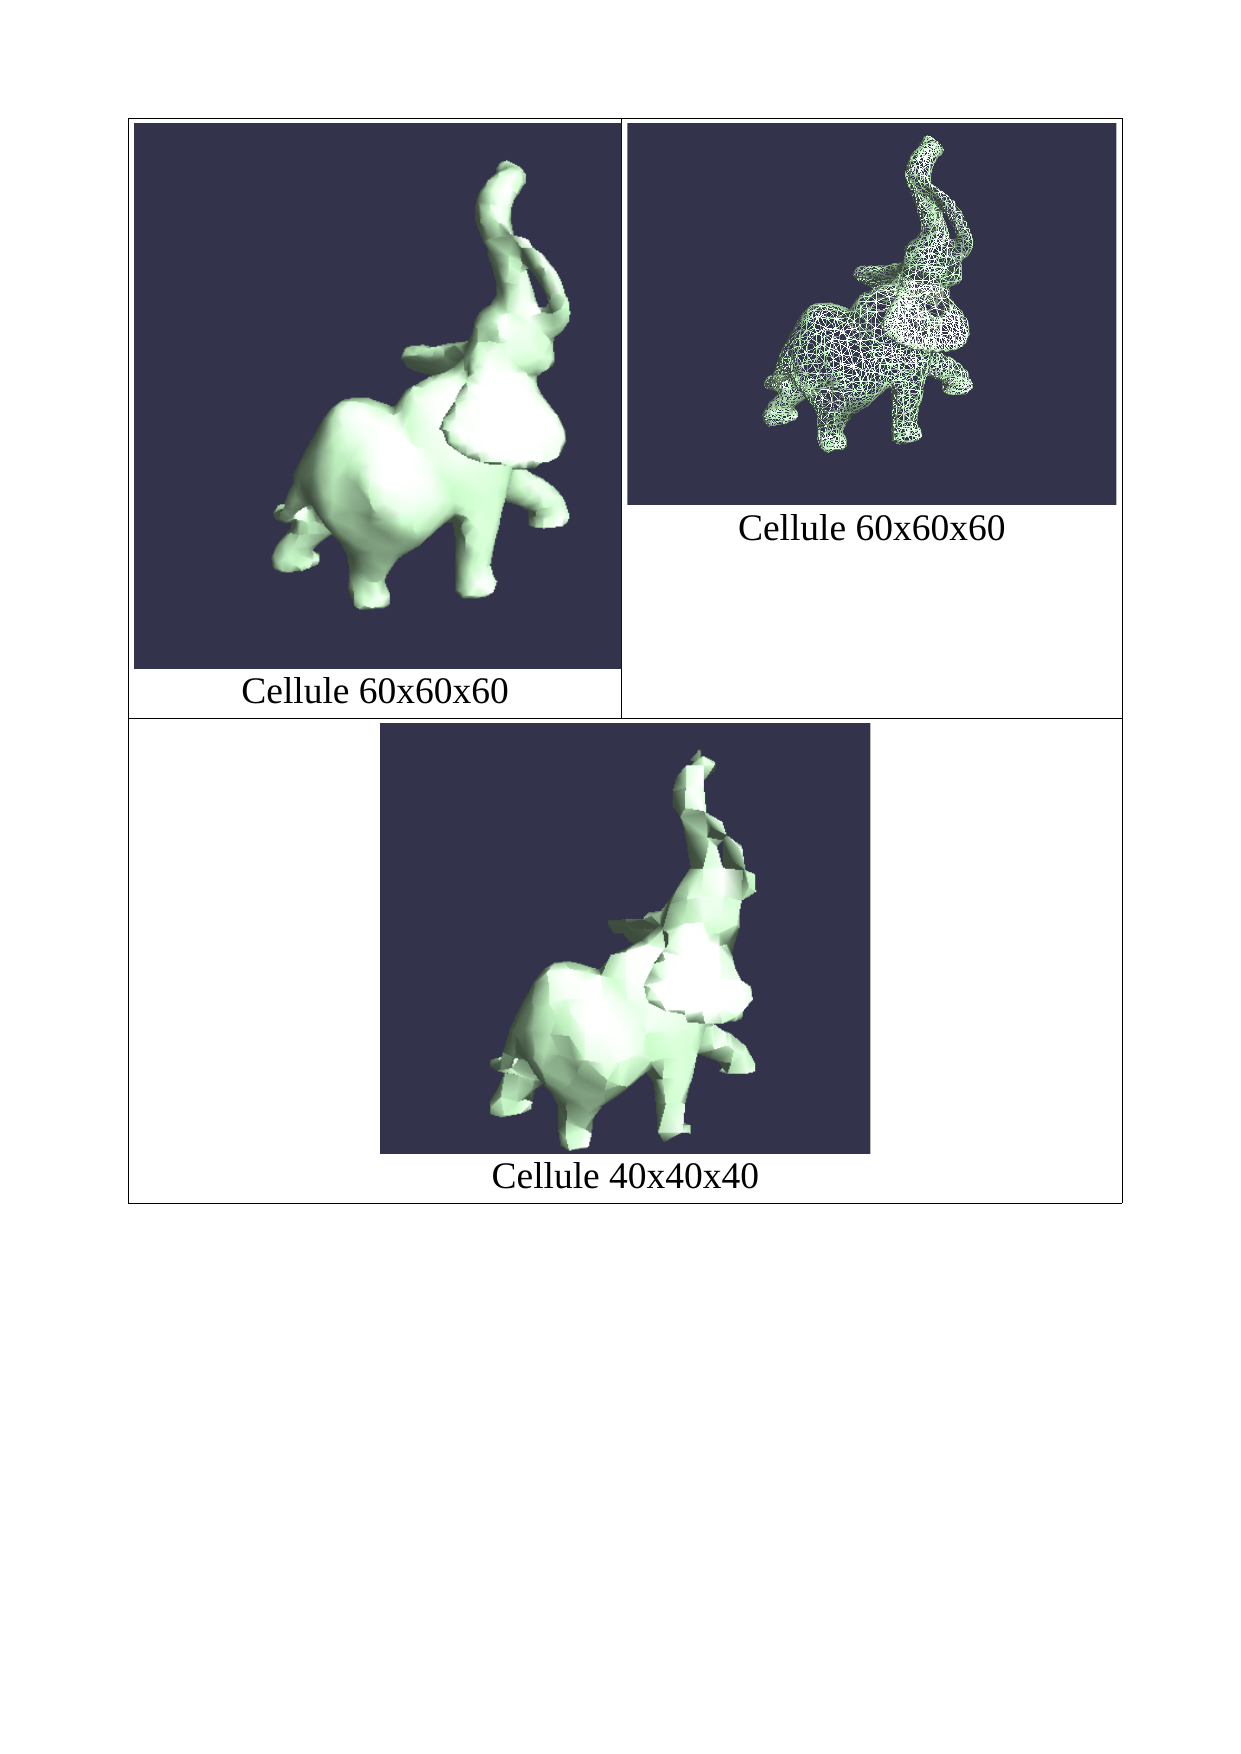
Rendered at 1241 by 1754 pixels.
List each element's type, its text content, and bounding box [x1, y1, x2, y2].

picture [380, 723, 871, 1154]
table_cell Cellule 60x60x60 [622, 119, 1122, 718]
picture [134, 123, 622, 669]
table_cell Cellule 60x60x60 [129, 119, 621, 718]
picture [627, 123, 1117, 505]
table_cell Cellule 40x40x40 [129, 719, 1122, 1203]
